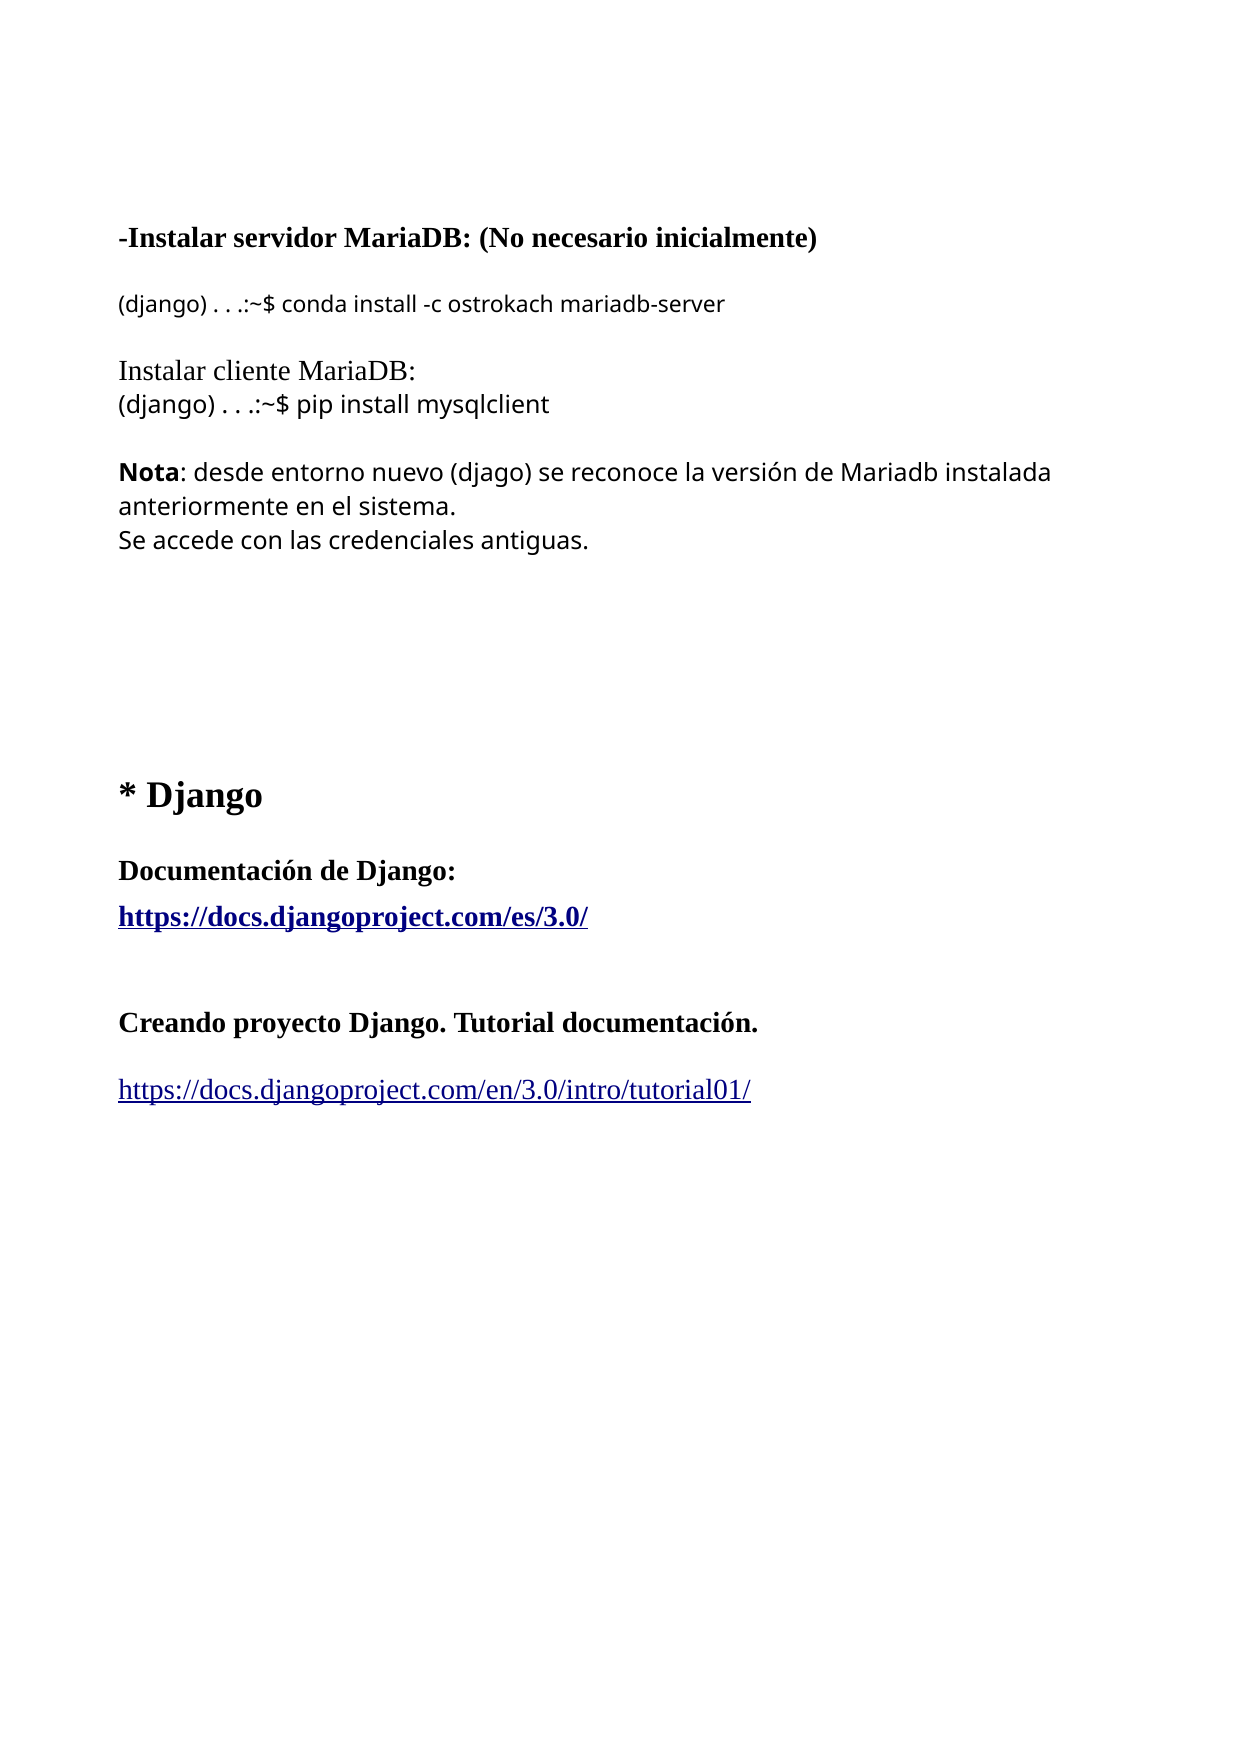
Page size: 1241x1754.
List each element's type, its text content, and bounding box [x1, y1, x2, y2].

text Instalar cliente MariaDB: [118, 353, 1122, 387]
subtitle Documentación de Django: [118, 853, 1122, 886]
text (django) . . .:~$ conda install -c ostrokach mariadb-server [118, 288, 1122, 319]
text (django) . . .:~$ pip install mysqlclient [118, 387, 1122, 421]
text Se accede con las credenciales antiguas. [118, 523, 1122, 557]
text https://docs.djangoproject.com/en/3.0/intro/tutorial01/ [118, 1072, 1122, 1106]
text Nota: desde entorno nuevo (djago) se reconoce la versión de Mariadb instalada anteriormente en el sistema. [118, 455, 1122, 523]
subtitle * Django [118, 772, 1122, 815]
text -Instalar servidor MariaDB: (No necesario inicialmente) [118, 220, 1122, 254]
text Creando proyecto Django. Tutorial documentación. [118, 1005, 1122, 1038]
text https://docs.djangoproject.com/es/3.0/ [118, 899, 1122, 932]
